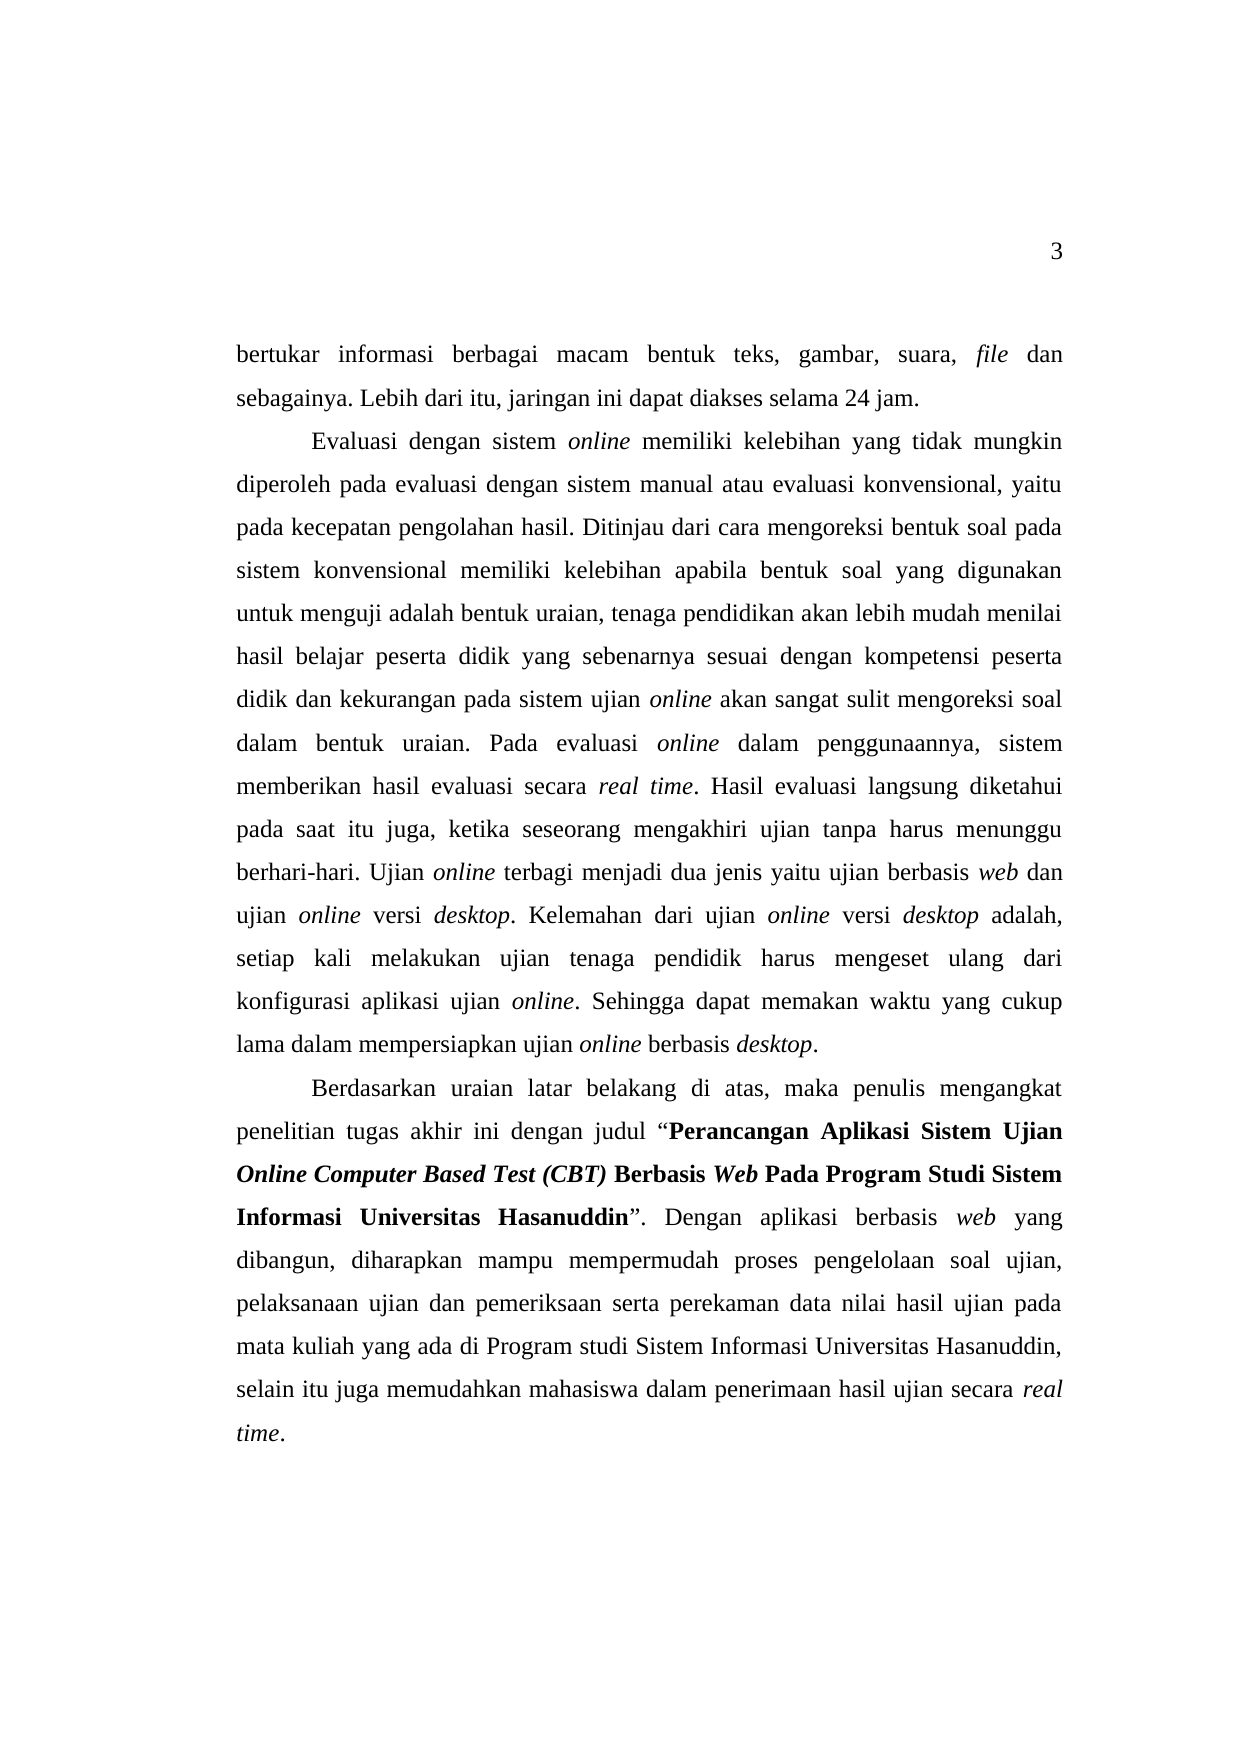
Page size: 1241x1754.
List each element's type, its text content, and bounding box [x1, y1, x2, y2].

text bertukar informasi berbagai macam bentuk teks, gambar, suara, file dan sebagainya. Lebih dari itu, jaringan ini dapat diakses selama 24 jam. [236, 339, 1063, 411]
text Berdasarkan uraian latar belakang di atas, maka penulis mengangkat penelitian tugas akhir ini dengan judul “Perancangan Aplikasi Sistem Ujian Online Computer Based Test (CBT) Berbasis Web Pada Program Studi Sistem Informasi Universitas Hasanuddin”. Dengan aplikasi berbasis web yang dibangun, diharapkan mampu mempermudah proses pengelolaan soal ujian, pelaksanaan ujian dan pemeriksaan serta perekaman data nilai hasil ujian pada mata kuliah yang ada di Program studi Sistem Informasi Universitas Hasanuddin, selain itu juga memudahkan mahasiswa dalam penerimaan hasil ujian secara real time. [236, 1073, 1063, 1446]
text Evaluasi dengan sistem online memiliki kelebihan yang tidak mungkin diperoleh pada evaluasi dengan sistem manual atau evaluasi konvensional, yaitu pada kecepatan pengolahan hasil. Ditinjau dari cara mengoreksi bentuk soal pada sistem konvensional memiliki kelebihan apabila bentuk soal yang digunakan untuk menguji adalah bentuk uraian, tenaga pendidikan akan lebih mudah menilai hasil belajar peserta didik yang sebenarnya sesuai dengan kompetensi peserta didik dan kekurangan pada sistem ujian online akan sangat sulit mengoreksi soal dalam bentuk uraian. Pada evaluasi online dalam penggunaannya, sistem memberikan hasil evaluasi secara real time. Hasil evaluasi langsung diketahui pada saat itu juga, ketika seseorang mengakhiri ujian tanpa harus menunggu berhari-hari. Ujian online terbagi menjadi dua jenis yaitu ujian berbasis web dan ujian online versi desktop. Kelemahan dari ujian online versi desktop adalah, setiap kali melakukan ujian tenaga pendidik harus mengeset ulang dari konfigurasi aplikasi ujian online. Sehingga dapat memakan waktu yang cukup lama dalam mempersiapkan ujian online berbasis desktop. [236, 426, 1063, 1058]
